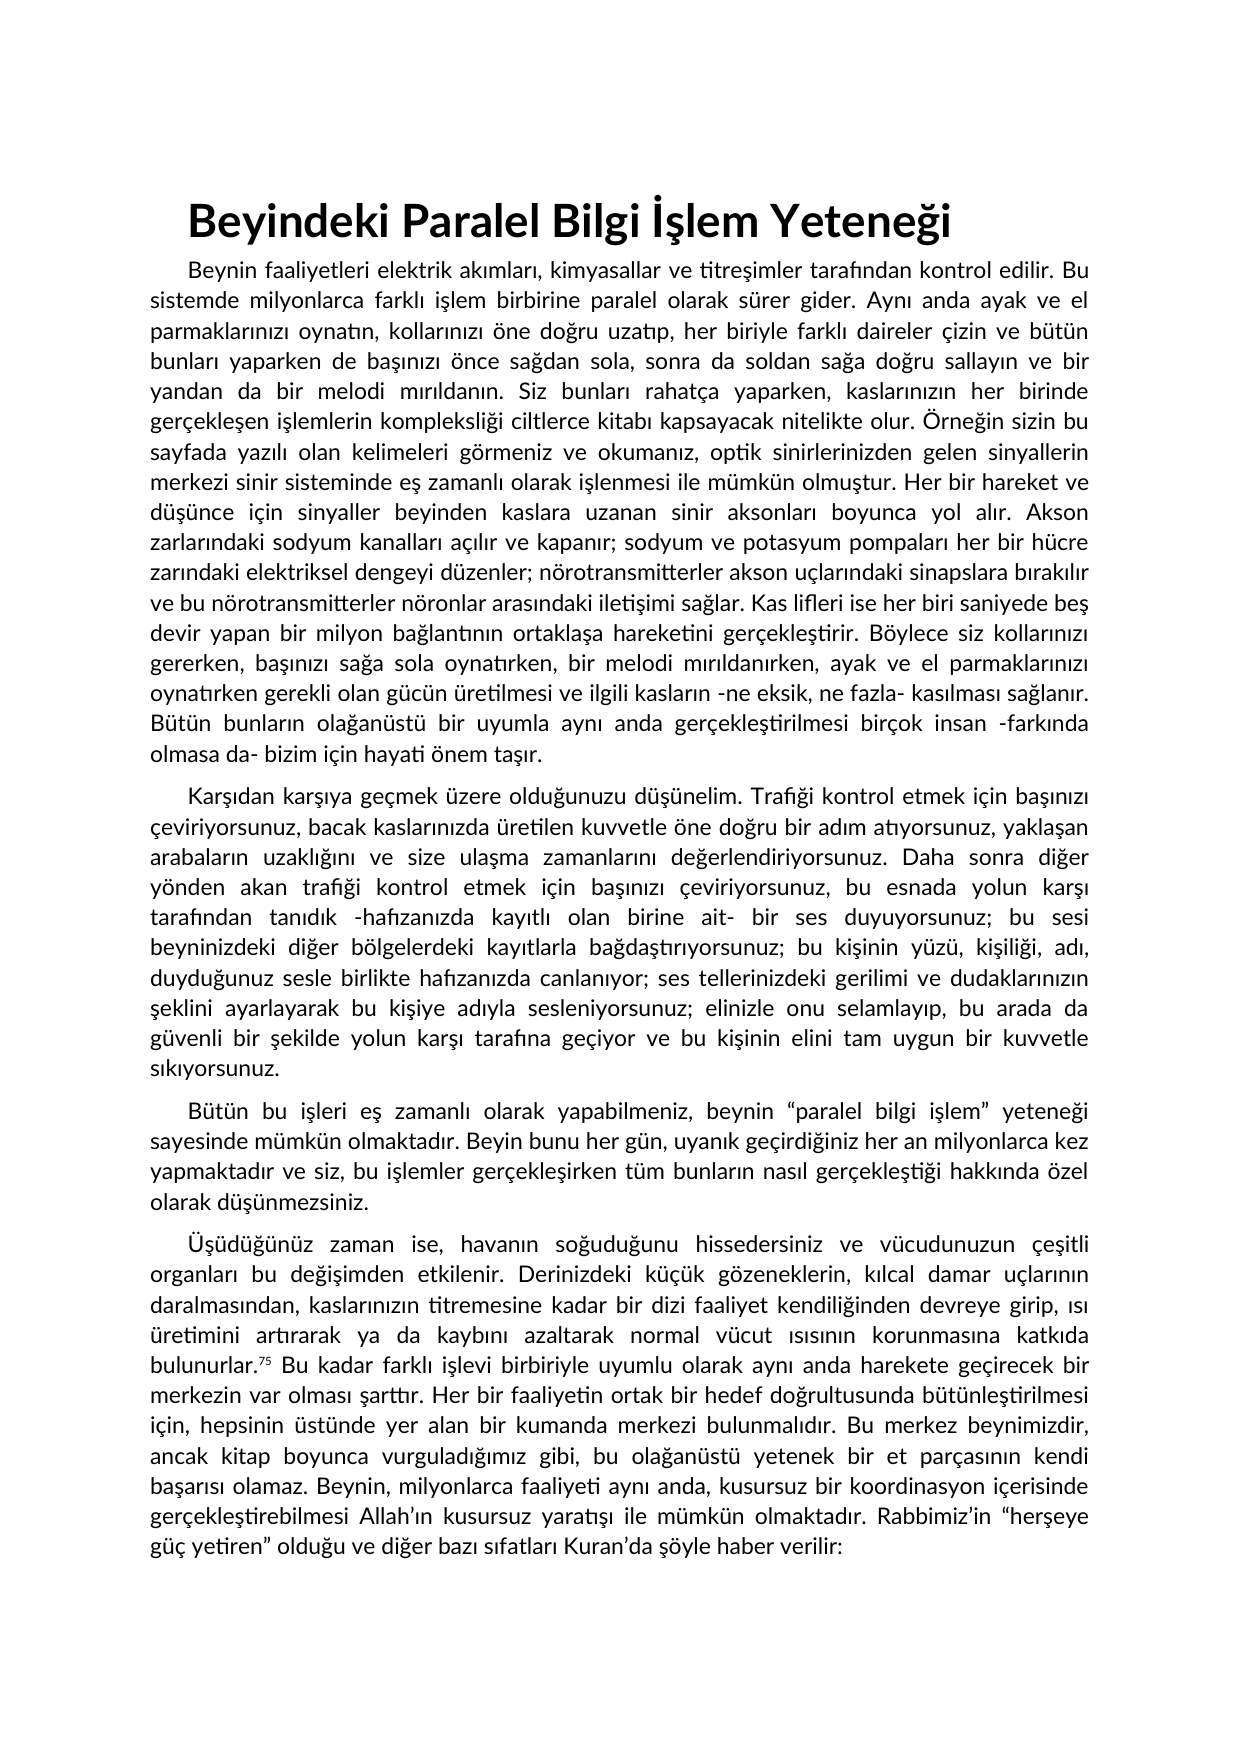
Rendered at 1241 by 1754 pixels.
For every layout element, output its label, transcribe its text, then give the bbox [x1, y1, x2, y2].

text Bütün bu işleri eş zamanlı olarak yapabilmeniz, beynin “paralel bilgi işlem” yeteneği sayesinde mümkün olmaktadır. Beyin bunu her gün, uyanık geçirdiğiniz her an milyonlarca kez yapmaktadır ve siz, bu işlemler gerçekleşirken tüm bunların nasıl gerçekleştiği hakkında özel olarak düşünmezsiniz. [150, 1097, 1090, 1215]
text Üşüdüğünüz zaman ise, havanın soğuduğunu hissedersiniz ve vücudunuzun çeşitli organları bu değişimden etkilenir. Derinizdeki küçük gözeneklerin, kılcal damar uçlarının daralmasından, kaslarınızın titremesine kadar bir dizi faaliyet kendiliğinden devreye girip, ısı üretimini artırarak ya da kaybını azaltarak normal vücut ısısının korunmasına katkıda bulunurlar.75 Bu kadar farklı işlevi birbiriyle uyumlu olarak aynı anda harekete geçirecek bir merkezin var olması şarttır. Her bir faaliyetin ortak bir hedef doğrultusunda bütünleştirilmesi için, hepsinin üstünde yer alan bir kumanda merkezi bulunmalıdır. Bu merkez beynimizdir, ancak kitap boyunca vurguladığımız gibi, bu olağanüstü yetenek bir et parçasının kendi başarısı olamaz. Beynin, milyonlarca faaliyeti aynı anda, kusursuz bir koordinasyon içerisinde gerçekleştirebilmesi Allah’ın kusursuz yaratışı ile mümkün olmaktadır. Rabbimiz’in “herşeye güç yetiren” olduğu ve diğer bazı sıfatları Kuran’da şöyle haber verilir: [150, 1230, 1090, 1559]
text Karşıdan karşıya geçmek üzere olduğunuzu düşünelim. Trafiği kontrol etmek için başınızı çeviriyorsunuz, bacak kaslarınızda üretilen kuvvetle öne doğru bir adım atıyorsunuz, yaklaşan arabaların uzaklığını ve size ulaşma zamanlarını değerlendiriyorsunuz. Daha sonra diğer yönden akan trafiği kontrol etmek için başınızı çeviriyorsunuz, bu esnada yolun karşı tarafından tanıdık -hafızanızda kayıtlı olan birine ait- bir ses duyuyorsunuz; bu sesi beyninizdeki diğer bölgelerdeki kayıtlarla bağdaştırıyorsunuz; bu kişinin yüzü, kişiliği, adı, duyduğunuz sesle birlikte hafızanızda canlanıyor; ses tellerinizdeki gerilimi ve dudaklarınızın şeklini ayarlayarak bu kişiye adıyla sesleniyorsunuz; elinizle onu selamlayıp, bu arada da güvenli bir şekilde yolun karşı tarafına geçiyor ve bu kişinin elini tam uygun bir kuvvetle sıkıyorsunuz. [150, 782, 1090, 1081]
text Beynin faaliyetleri elektrik akımları, kimyasallar ve titreşimler tarafından kontrol edilir. Bu sistemde milyonlarca farklı işlem birbirine paralel olarak sürer gider. Aynı anda ayak ve el parmaklarınızı oynatın, kollarınızı öne doğru uzatıp, her biriyle farklı daireler çizin ve bütün bunları yaparken de başınızı önce sağdan sola, sonra da soldan sağa doğru sallayın ve bir yandan da bir melodi mırıldanın. Siz bunları rahatça yaparken, kaslarınızın her birinde gerçekleşen işlemlerin kompleksliği ciltlerce kitabı kapsayacak nitelikte olur. Örneğin sizin bu sayfada yazılı olan kelimeleri görmeniz ve okumanız, optik sinirlerinizden gelen sinyallerin merkezi sinir sisteminde eş zamanlı olarak işlenmesi ile mümkün olmuştur. Her bir hareket ve düşünce için sinyaller beyinden kaslara uzanan sinir aksonları boyunca yol alır. Akson zarlarındaki sodyum kanalları açılır ve kapanır; sodyum ve potasyum pompaları her bir hücre zarındaki elektriksel dengeyi düzenler; nörotransmitterler akson uçlarındaki sinapslara bırakılır ve bu nörotransmitterler nöronlar arasındaki iletişimi sağlar. Kas lifleri ise her biri saniyede beş devir yapan bir milyon bağlantının ortaklaşa hareketini gerçekleştirir. Böylece siz kollarınızı gererken, başınızı sağa sola oynatırken, bir melodi mırıldanırken, ayak ve el parmaklarınızı oynatırken gerekli olan gücün üretilmesi ve ilgili kasların -ne eksik, ne fazla- kasılması sağlanır. Bütün bunların olağanüstü bir uyumla aynı anda gerçekleştirilmesi birçok insan -farkında olmasa da- bizim için hayati önem taşır. [150, 256, 1090, 767]
subtitle Beyindeki Paralel Bilgi İşlem Yeteneği [187, 193, 1090, 248]
